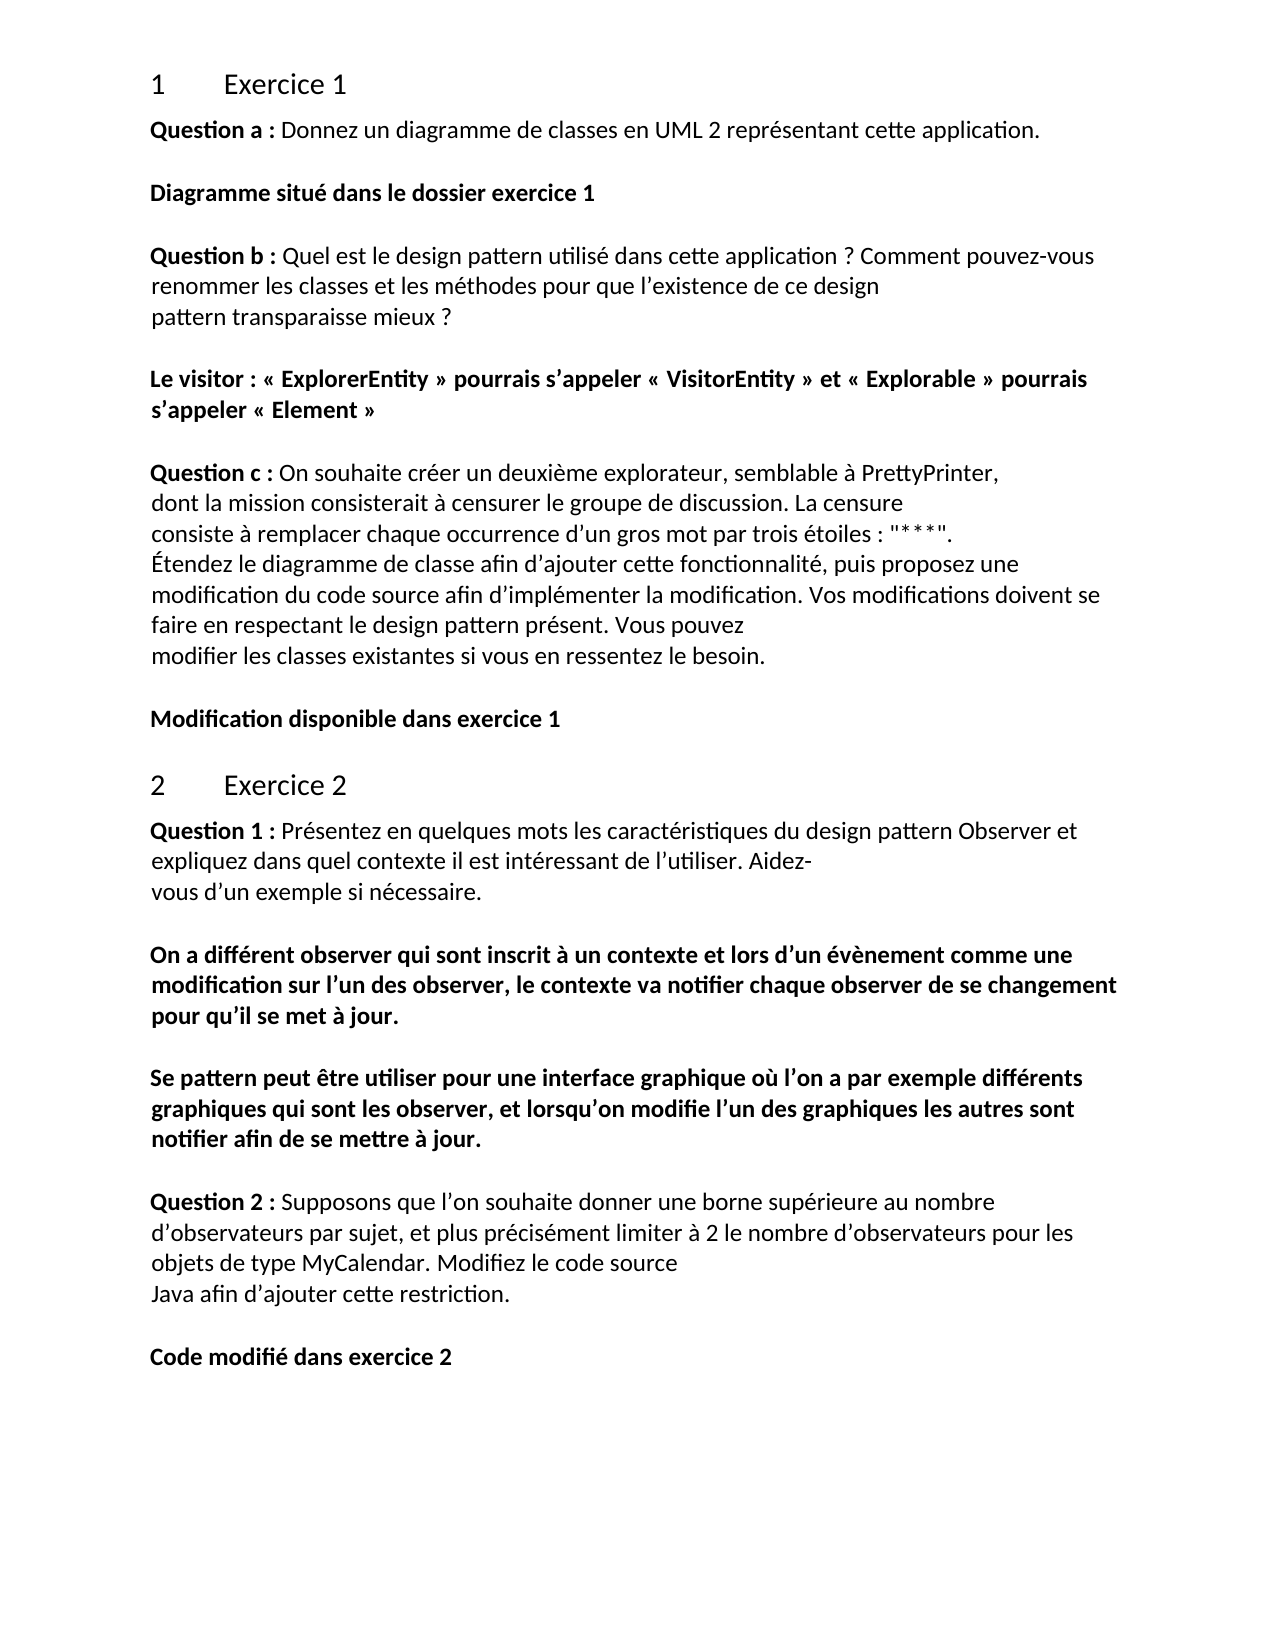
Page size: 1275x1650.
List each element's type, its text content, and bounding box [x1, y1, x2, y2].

text Modification disponible dans exercice 1 [150, 703, 1127, 733]
text Se pattern peut être utiliser pour une interface graphique où l’on a par exemple différents graphiques qui sont les observer, et lorsqu’on modifie l’un des graphiques les autres sont notifier afin de se mettre à jour. [150, 1063, 1127, 1154]
text On a différent observer qui sont inscrit à un contexte et lors d’un évènement comme une modification sur l’un des observer, le contexte va notifier chaque observer de se changement pour qu’il se met à jour. [150, 939, 1127, 1030]
text Le visitor : « ExplorerEntity » pourrais s’appeler « VisitorEntity » et « Explorable » pourrais s’appeler « Element » [150, 364, 1127, 425]
text Question a : Donnez un diagramme de classes en UML 2 représentant cette application. [150, 114, 1127, 145]
text Code modifié dans exercice 2 [150, 1341, 1127, 1371]
subtitle Exercice 1 [150, 65, 1127, 102]
text Question b : Quel est le design pattern utilisé dans cette application ? Comment pouvez-vous renommer les classes et les méthodes pour que l’existence de ce design pattern transparaisse mieux ? [150, 240, 1127, 331]
text Question 2 : Supposons que l’on souhaite donner une borne supérieure au nombre d’observateurs par sujet, et plus précisément limiter à 2 le nombre d’observateurs pour les objets de type MyCalendar. Modifiez le code source Java afin d’ajouter cette restriction. [150, 1186, 1127, 1308]
text Diagramme situé dans le dossier exercice 1 [150, 177, 1127, 207]
text Question c : On souhaite créer un deuxième explorateur, semblable à PrettyPrinter, dont la mission consisterait à censurer le groupe de discussion. La censure consiste à remplacer chaque occurrence d’un gros mot par trois étoiles : "***". Étendez le diagramme de classe afin d’ajouter cette fonctionnalité, puis proposez une modification du code source afin d’implémenter la modification. Vos modifications doivent se faire en respectant le design pattern présent. Vous pouvez modifier les classes existantes si vous en ressentez le besoin. [150, 457, 1127, 671]
subtitle Exercice 2 [150, 766, 1127, 803]
text Question 1 : Présentez en quelques mots les caractéristiques du design pattern Observer et expliquez dans quel contexte il est intéressant de l’utiliser. Aidez- vous d’un exemple si nécessaire. [150, 815, 1127, 906]
